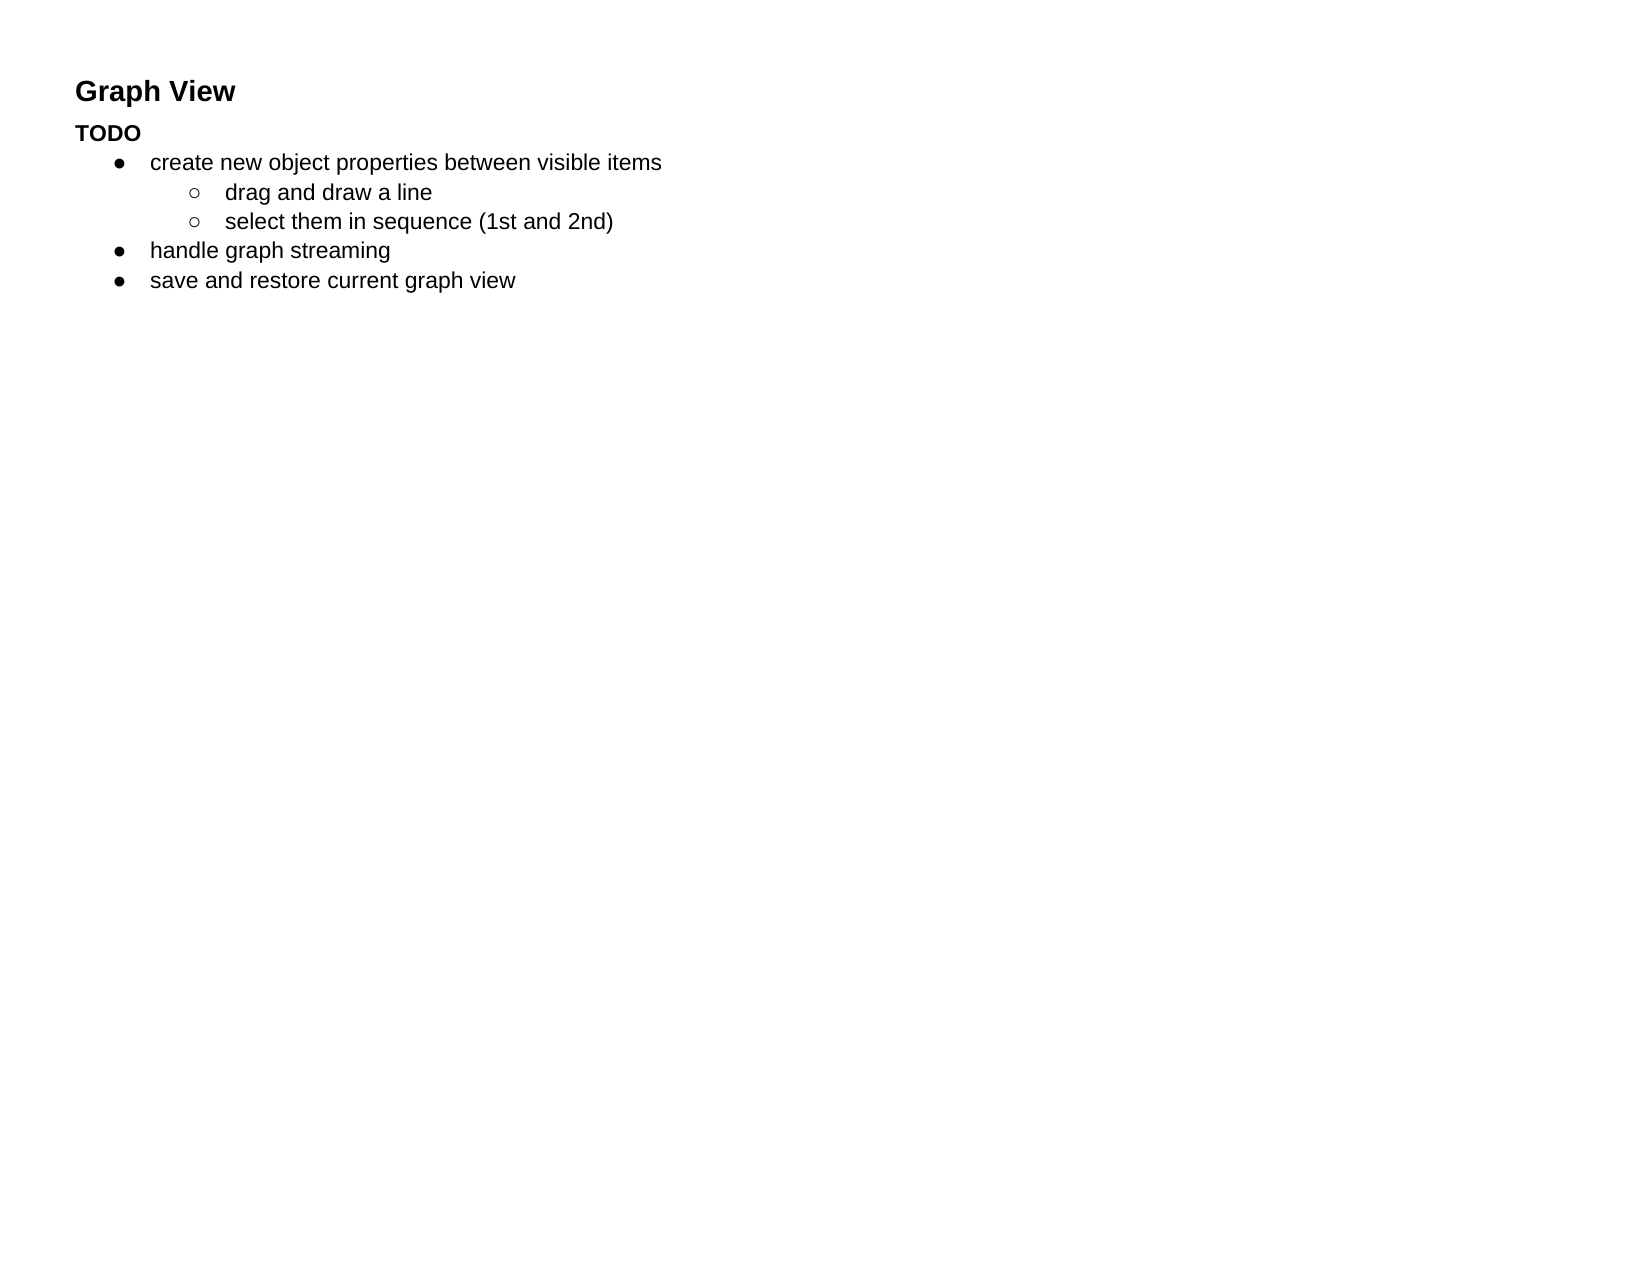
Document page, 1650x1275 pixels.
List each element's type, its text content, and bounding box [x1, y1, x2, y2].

list save and restore current graph view [112, 268, 1312, 293]
subtitle Graph View [75, 75, 1312, 108]
list handle graph streaming [112, 238, 1312, 264]
list select them in sequence (1st and 2nd) [187, 209, 1312, 234]
list drag and draw a line [187, 179, 1312, 205]
text TODO [75, 121, 1462, 146]
list create new object properties between visible items [112, 150, 1312, 176]
